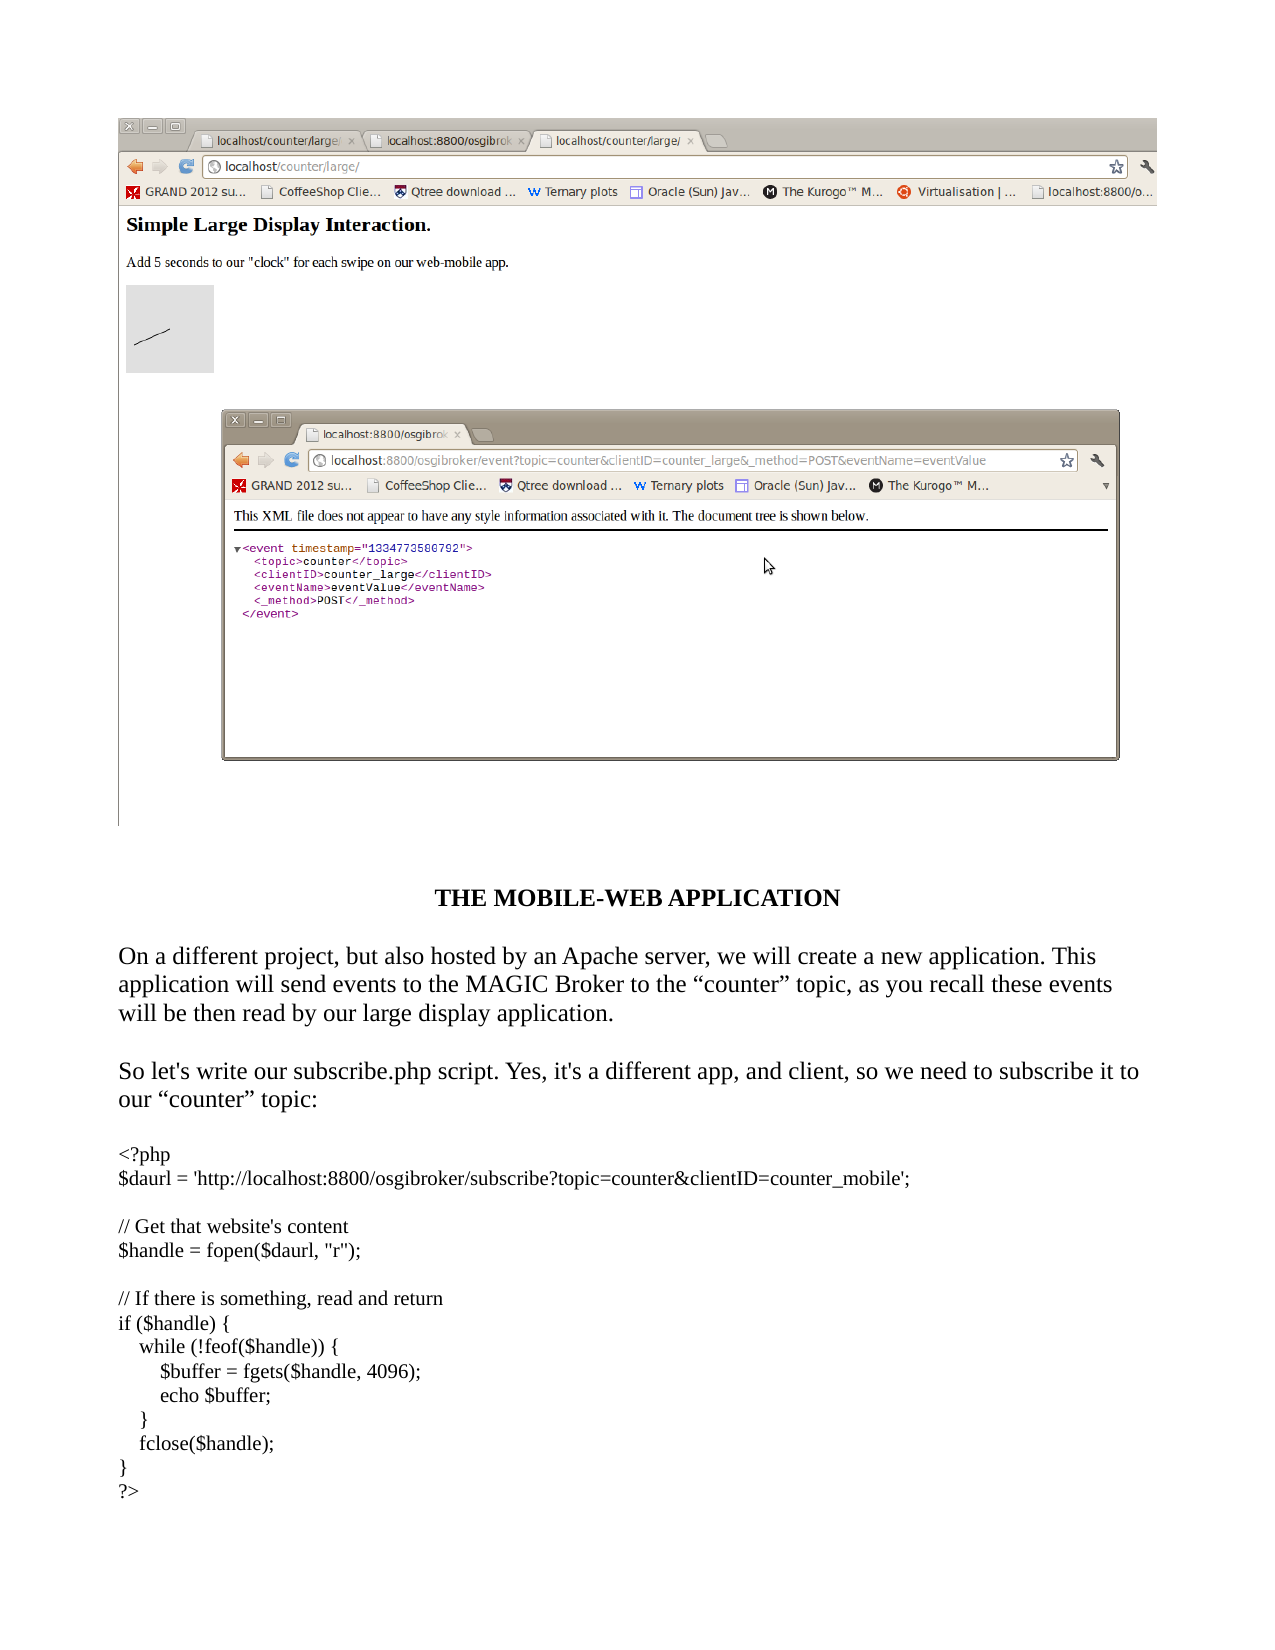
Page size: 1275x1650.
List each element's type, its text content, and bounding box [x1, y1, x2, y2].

text // If there is something, read and return [118, 1286, 1157, 1310]
text if ($handle) { [118, 1310, 1157, 1334]
text } [118, 1455, 1157, 1479]
text $daurl = 'http://localhost:8800/osgibroker/subscribe?topic=counter&clientID=counter_mobile'; [118, 1166, 1157, 1190]
text while (!feof($handle)) { [118, 1334, 1157, 1358]
text ?> [118, 1479, 1157, 1503]
text // Get that website's content [118, 1214, 1157, 1238]
text $handle = fopen($daurl, "r"); [118, 1238, 1157, 1262]
text So let's write our subscribe.php script. Yes, it's a different app, and client, so we need to subscribe it to our “counter” topic: [118, 1056, 1157, 1113]
text THE MOBILE-WEB APPLICATION [118, 883, 1157, 912]
text <?php [118, 1142, 1157, 1166]
picture [118, 118, 1157, 826]
text $buffer = fgets($handle, 4096); [118, 1358, 1157, 1383]
text } [118, 1407, 1157, 1431]
text fclose($handle); [118, 1431, 1157, 1455]
text echo $buffer; [118, 1383, 1157, 1407]
text On a different project, but also hosted by an Apache server, we will create a new application. This application will send events to the MAGIC Broker to the “counter” topic, as you recall these events will be then read by our large display application. [118, 941, 1157, 1027]
